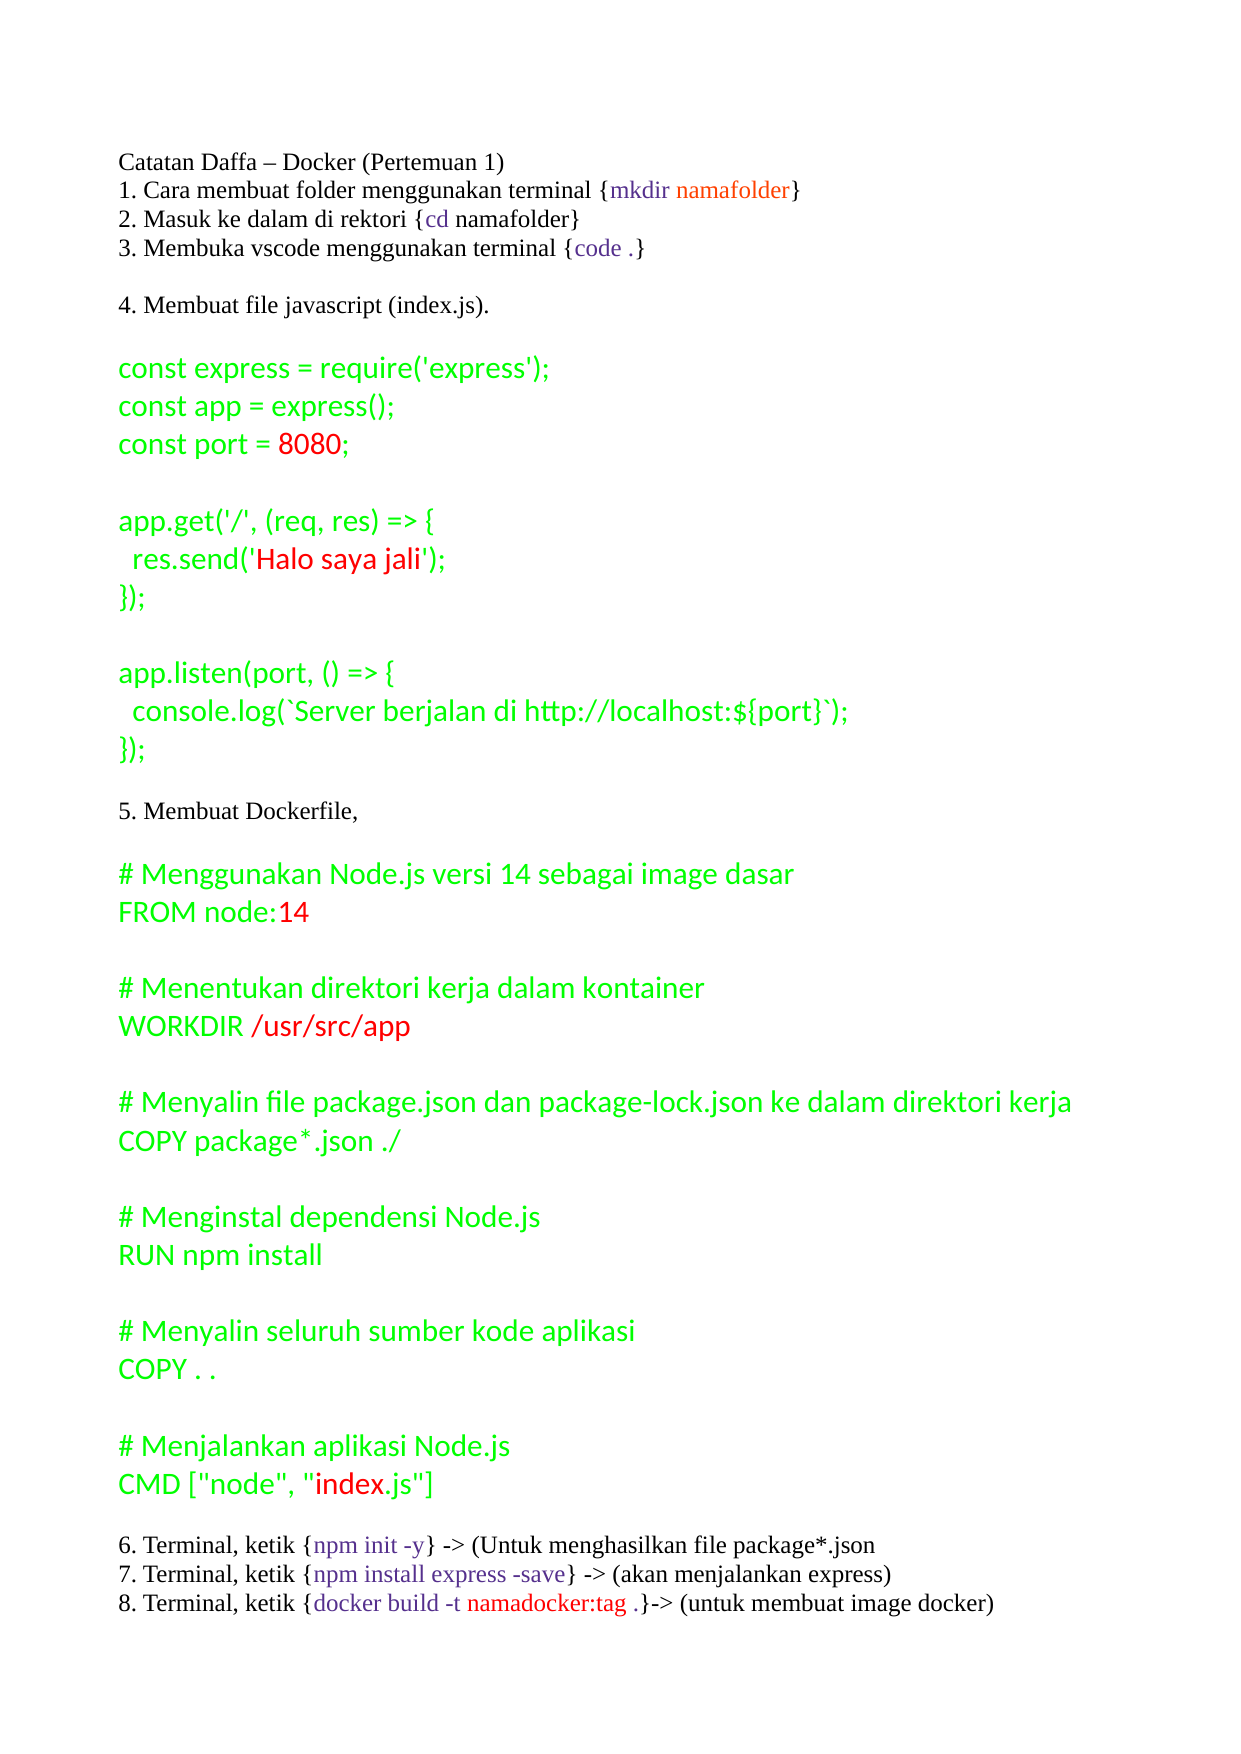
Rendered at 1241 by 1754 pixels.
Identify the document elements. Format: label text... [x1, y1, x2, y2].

text Catatan Daffa – Docker (Pertemuan 1) [118, 147, 1122, 176]
text app.get('/', (req, res) => { [118, 501, 1122, 539]
text 1. Cara membuat folder menggunakan terminal {mkdir namafolder} [118, 176, 1122, 204]
text # Menginstal dependensi Node.js [118, 1197, 1122, 1235]
text # Menyalin file package.json dan package-lock.json ke dalam direktori kerja [118, 1082, 1122, 1121]
text const app = express(); [118, 386, 1122, 424]
text RUN npm install [118, 1235, 1122, 1273]
text COPY package*.json ./ [118, 1121, 1122, 1159]
text 4. Membuat file javascript (index.js). [118, 291, 1122, 319]
text }); [118, 577, 1122, 615]
text console.log(`Server berjalan di http://localhost:${port}`); [118, 691, 1122, 729]
text const port = 8080; [118, 424, 1122, 462]
text 3. Membuka vscode menggunakan terminal {code .} [118, 233, 1122, 262]
text FROM node:14 [118, 892, 1122, 930]
text # Menggunakan Node.js versi 14 sebagai image dasar [118, 854, 1122, 892]
text app.listen(port, () => { [118, 653, 1122, 691]
text # Menyalin seluruh sumber kode aplikasi [118, 1311, 1122, 1349]
text # Menjalankan aplikasi Node.js [118, 1426, 1122, 1464]
text WORKDIR /usr/src/app [118, 1006, 1122, 1044]
text 2. Masuk ke dalam di rektori {cd namafolder} [118, 204, 1122, 233]
text 6. Terminal, ketik {npm init -y} -> (Untuk menghasilkan file package*.json [118, 1531, 1122, 1559]
text res.send('Halo saya jali'); [118, 539, 1122, 577]
text }); [118, 729, 1122, 767]
text # Menentukan direktori kerja dalam kontainer [118, 968, 1122, 1006]
text 8. Terminal, ketik {docker build -t namadocker:tag .}-> (untuk membuat image docker) [118, 1588, 1122, 1617]
text COPY . . [118, 1349, 1122, 1387]
text 5. Membuat Dockerfile, [118, 796, 1122, 825]
text const express = require('express'); [118, 348, 1122, 386]
text CMD ["node", "index.js"] [118, 1464, 1122, 1502]
text 7. Terminal, ketik {npm install express -save} -> (akan menjalankan express) [118, 1559, 1122, 1588]
